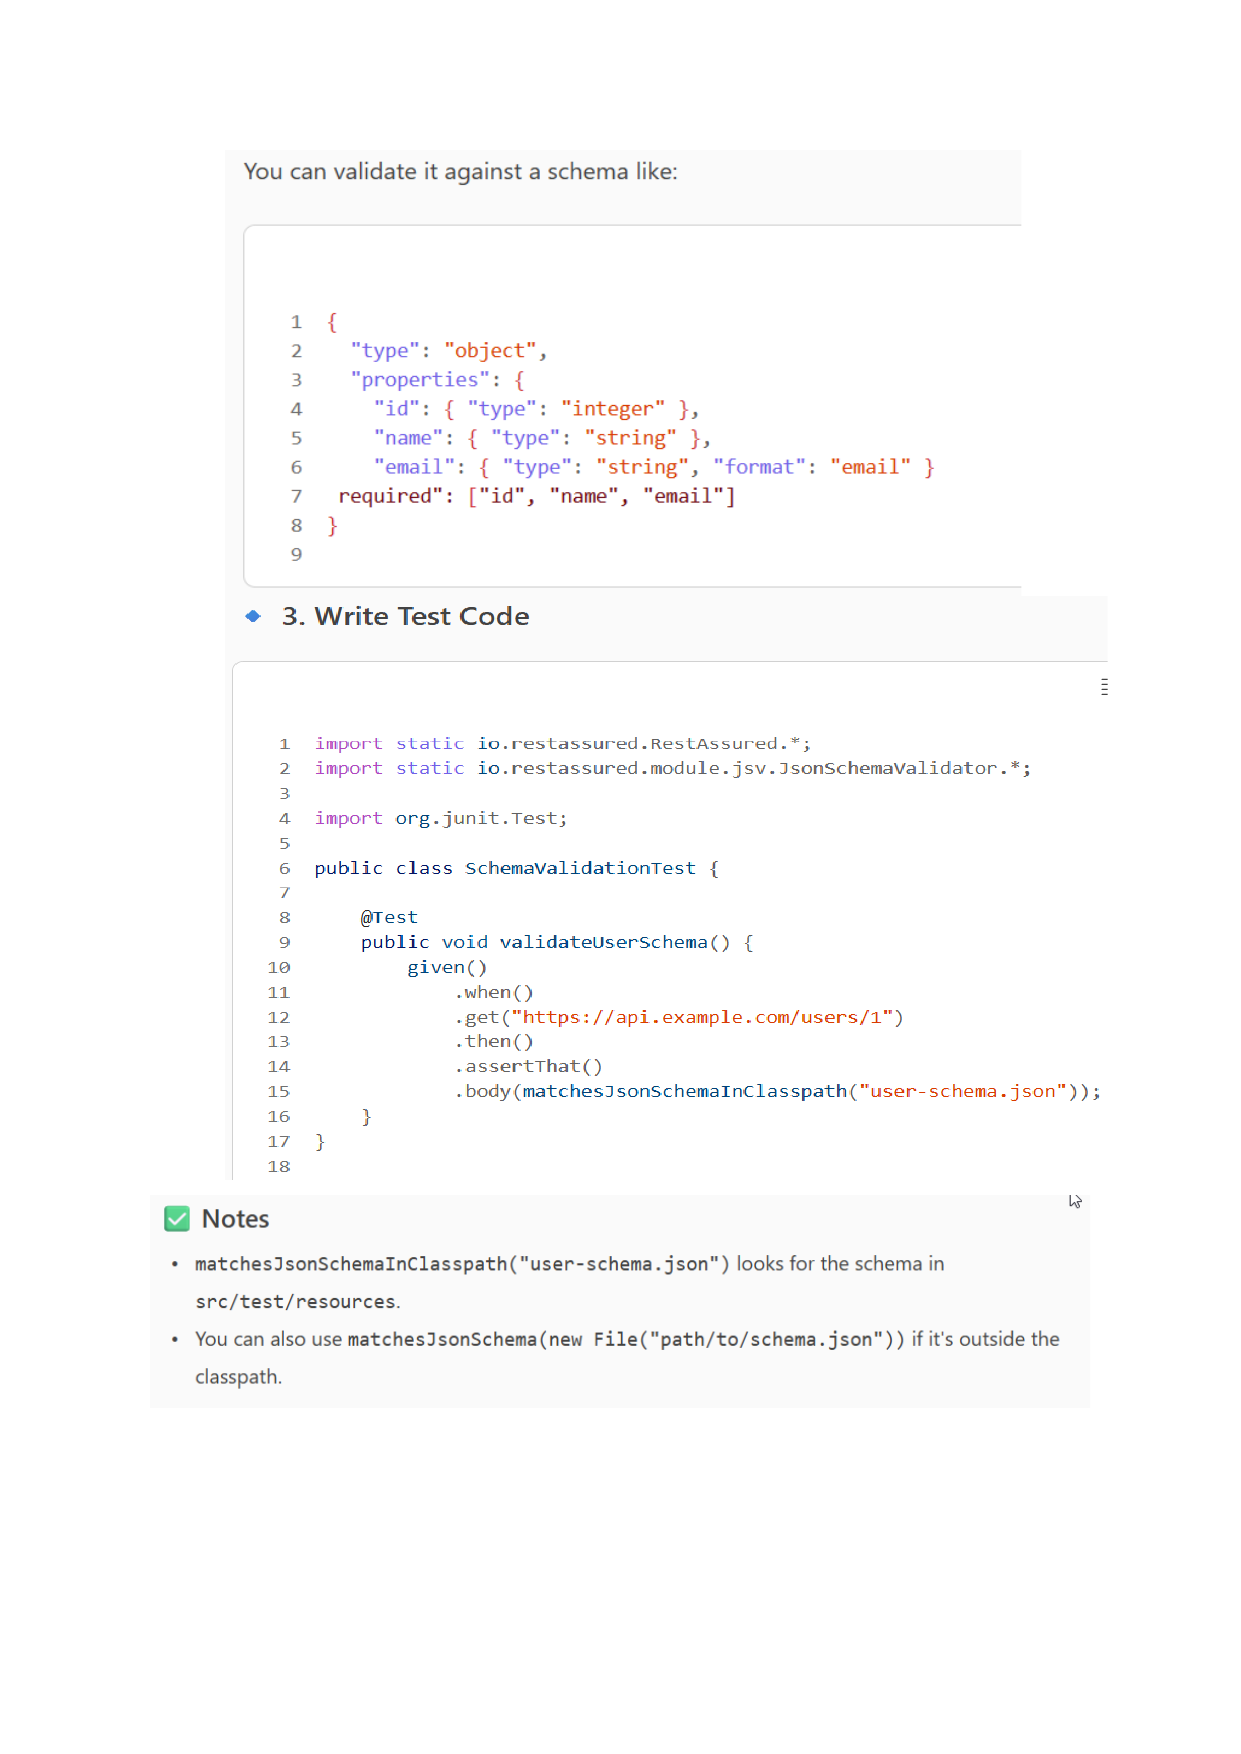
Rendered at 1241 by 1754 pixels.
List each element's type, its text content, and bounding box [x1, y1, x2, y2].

list Fail the test if the response structure is incorrect. [187, 150, 225, 1179]
list Fail the test if the response structure is incorrect. [1022, 150, 1090, 596]
